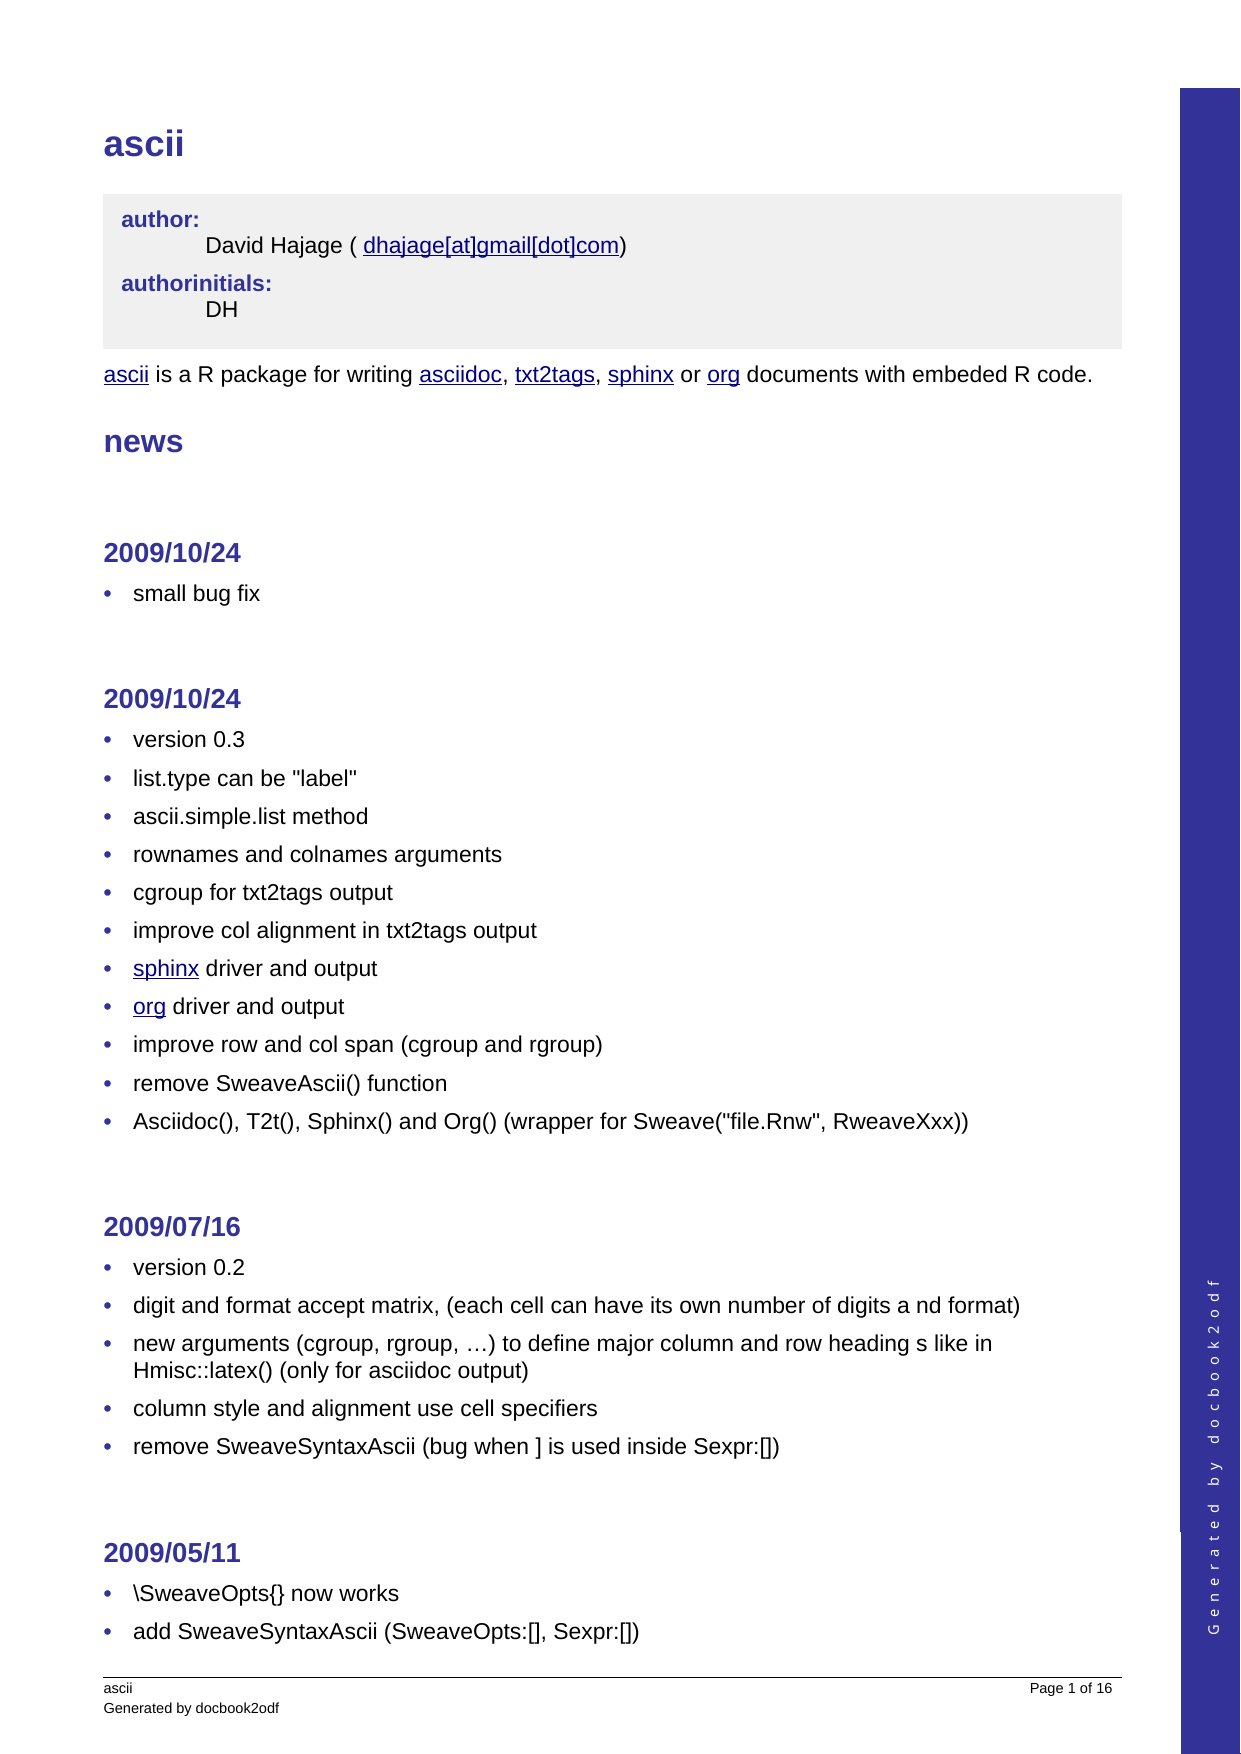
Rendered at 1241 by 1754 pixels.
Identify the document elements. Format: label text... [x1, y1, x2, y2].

table_cell authorinitials: [103, 258, 1122, 296]
list Asciidoc(), T2t(), Sphinx() and Org() (wrapper for Sweave("file.Rnw", RweaveXxx)) [103, 1108, 1122, 1134]
table_cell DH [205, 296, 1122, 323]
list rownames and colnames arguments [103, 841, 1122, 867]
list remove SweaveAscii() function [103, 1069, 1122, 1096]
list cgroup for txt2tags output [103, 879, 1122, 905]
subtitle 2009/10/24 [103, 536, 1122, 568]
subtitle 2009/05/11 [103, 1536, 1122, 1568]
text ascii is a R package for writing asciidoc, txt2tags, sphinx or org documents with embeded R code. [103, 361, 1122, 387]
list column style and alignment use cell specifiers [103, 1395, 1122, 1421]
list improve row and col span (cgroup and rgroup) [103, 1031, 1122, 1058]
subtitle 2009/07/16 [103, 1211, 1122, 1242]
table_header author: [103, 194, 1122, 232]
table_cell [103, 296, 205, 323]
table_cell David Hajage ( dhajage[at]gmail[dot]com) [205, 232, 1122, 258]
list add SweaveSyntaxAscii (SweaveOpts:[], Sexpr:[]) [103, 1618, 1122, 1644]
list version 0.2 [103, 1254, 1122, 1281]
list improve col alignment in txt2tags output [103, 917, 1122, 943]
list version 0.3 [103, 726, 1122, 753]
subtitle news [103, 423, 1122, 459]
list new arguments (cgroup, rgroup, …) to define major column and row heading s like in Hmisc::latex() (only for asciidoc output) [103, 1330, 1122, 1383]
list \SweaveOpts{} now works [103, 1579, 1122, 1606]
table_cell [103, 323, 1122, 349]
list ascii.simple.list method [103, 803, 1122, 829]
list remove SweaveSyntaxAscii (bug when ] is used inside Sexpr:[]) [103, 1433, 1122, 1459]
table_cell [103, 232, 205, 258]
title ascii [103, 87, 1122, 164]
list org driver and output [103, 993, 1122, 1019]
list small bug fix [103, 580, 1122, 606]
subtitle 2009/10/24 [103, 683, 1122, 714]
list list.type can be "label" [103, 764, 1122, 791]
list sphinx driver and output [103, 955, 1122, 981]
list digit and format accept matrix, (each cell can have its own number of digits a nd format) [103, 1292, 1122, 1319]
